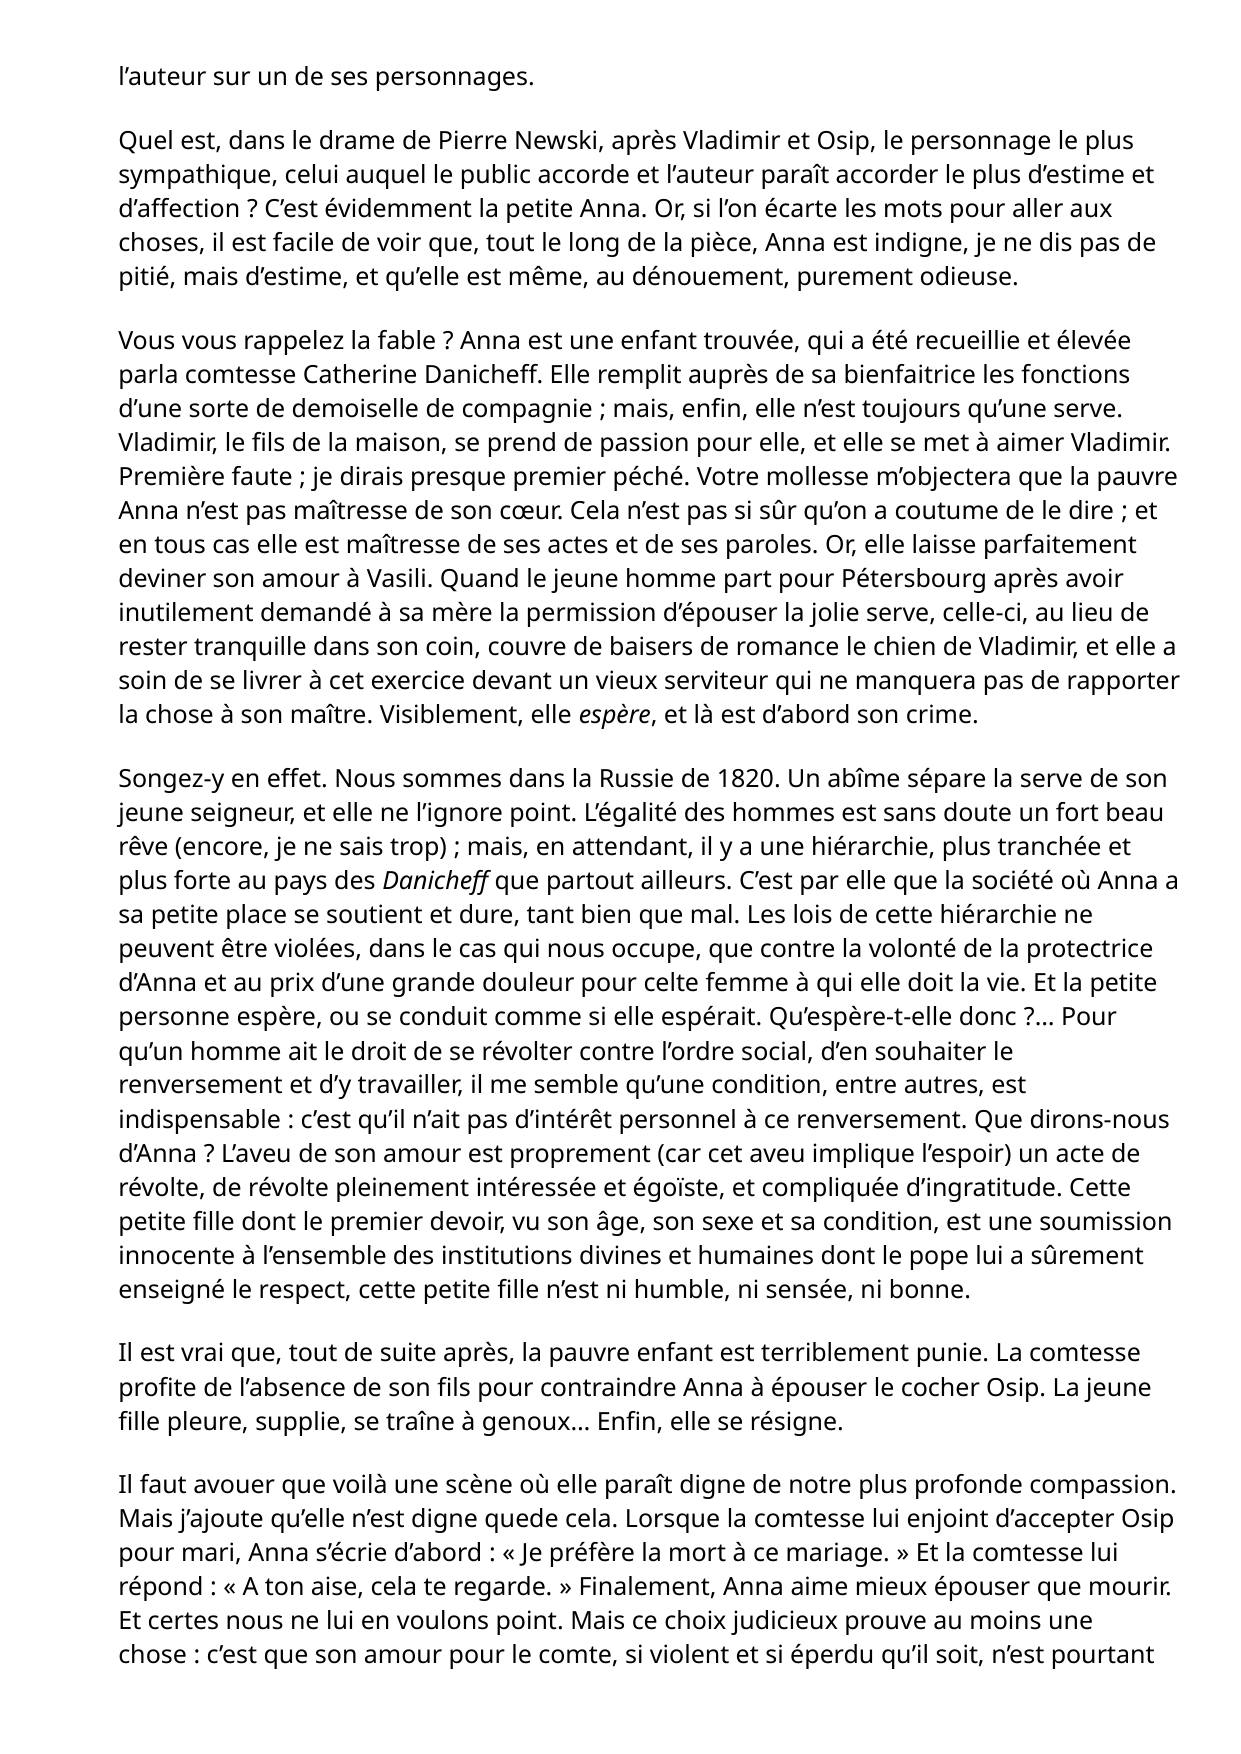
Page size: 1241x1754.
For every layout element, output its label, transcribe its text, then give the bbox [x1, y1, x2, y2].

text Il faut avouer que voilà une scène où elle paraît digne de notre plus profonde compassion. Mais j’ajoute qu’elle n’est digne quede cela. Lorsque la comtesse lui enjoint d’accepter Osip pour mari, Anna s’écrie d’abord : « Je préfère la mort à ce mariage. » Et la comtesse lui répond : « A ton aise, cela te regarde. » Finalement, Anna aime mieux épouser que mourir. Et certes nous ne lui en voulons point. Mais ce choix judicieux prouve au moins une chose : c’est que son amour pour le comte, si violent et si éperdu qu’il soit, n’est pourtant [118, 1467, 1181, 1671]
text Songez-y en effet. Nous sommes dans la Russie de 1820. Un abîme sépare la serve de son jeune seigneur, et elle ne l’ignore point. L’égalité des hommes est sans doute un fort beau rêve (encore, je ne sais trop) ; mais, en attendant, il y a une hiérarchie, plus tranchée et plus forte au pays des Danicheff que partout ailleurs. C’est par elle que la société où Anna a sa petite place se soutient et dure, tant bien que mal. Les lois de cette hiérarchie ne peuvent être violées, dans le cas qui nous occupe, que contre la volonté de la protectrice d’Anna et au prix d’une grande douleur pour celte femme à qui elle doit la vie. Et la petite personne espère, ou se conduit comme si elle espérait. Qu’espère-t-elle donc ?… Pour qu’un homme ait le droit de se révolter contre l’ordre social, d’en souhaiter le renversement et d’y travailler, il me semble qu’une condition, entre autres, est indispensable : c’est qu’il n’ait pas d’intérêt personnel à ce renversement. Que dirons-nous d’Anna ? L’aveu de son amour est proprement (car cet aveu implique l’espoir) un acte de révolte, de révolte pleinement intéressée et égoïste, et compliquée d’ingratitude. Cette petite fille dont le premier devoir, vu son âge, son sexe et sa condition, est une soumission innocente à l’ensemble des institutions divines et humaines dont le pope lui a sûrement enseigné le respect, cette petite fille n’est ni humble, ni sensée, ni bonne. [118, 761, 1181, 1306]
text Quel est, dans le drame de Pierre Newski, après Vladimir et Osip, le personnage le plus sympathique, celui auquel le public accorde et l’auteur paraît accorder le plus d’estime et d’affection ? C’est évidemment la petite Anna. Or, si l’on écarte les mots pour aller aux choses, il est facile de voir que, tout le long de la pièce, Anna est indigne, je ne dis pas de pitié, mais d’estime, et qu’elle est même, au dénouement, purement odieuse. [118, 123, 1181, 293]
text Il est vrai que, tout de suite après, la pauvre enfant est terriblement punie. La comtesse profite de l’absence de son fils pour contraindre Anna à épouser le cocher Osip. La jeune fille pleure, supplie, se traîne à genoux… Enfin, elle se résigne. [118, 1335, 1181, 1437]
text l’auteur sur un de ses personnages. [118, 59, 1181, 93]
text Vous vous rappelez la fable ? Anna est une enfant trouvée, qui a été recueillie et élevée parla comtesse Catherine Danicheff. Elle remplit auprès de sa bienfaitrice les fonctions d’une sorte de demoiselle de compagnie ; mais, enfin, elle n’est toujours qu’une serve. Vladimir, le fils de la maison, se prend de passion pour elle, et elle se met à aimer Vladimir. Première faute ; je dirais presque premier péché. Votre mollesse m’objectera que la pauvre Anna n’est pas maîtresse de son cœur. Cela n’est pas si sûr qu’on a coutume de le dire ; et en tous cas elle est maîtresse de ses actes et de ses paroles. Or, elle laisse parfaitement deviner son amour à Vasili. Quand le jeune homme part pour Pétersbourg après avoir inutilement demandé à sa mère la permission d’épouser la jolie serve, celle-ci, au lieu de rester tranquille dans son coin, couvre de baisers de romance le chien de Vladimir, et elle a soin de se livrer à cet exercice devant un vieux serviteur qui ne manquera pas de rapporter la chose à son maître. Visiblement, elle espère, et là est d’abord son crime. [118, 322, 1181, 731]
